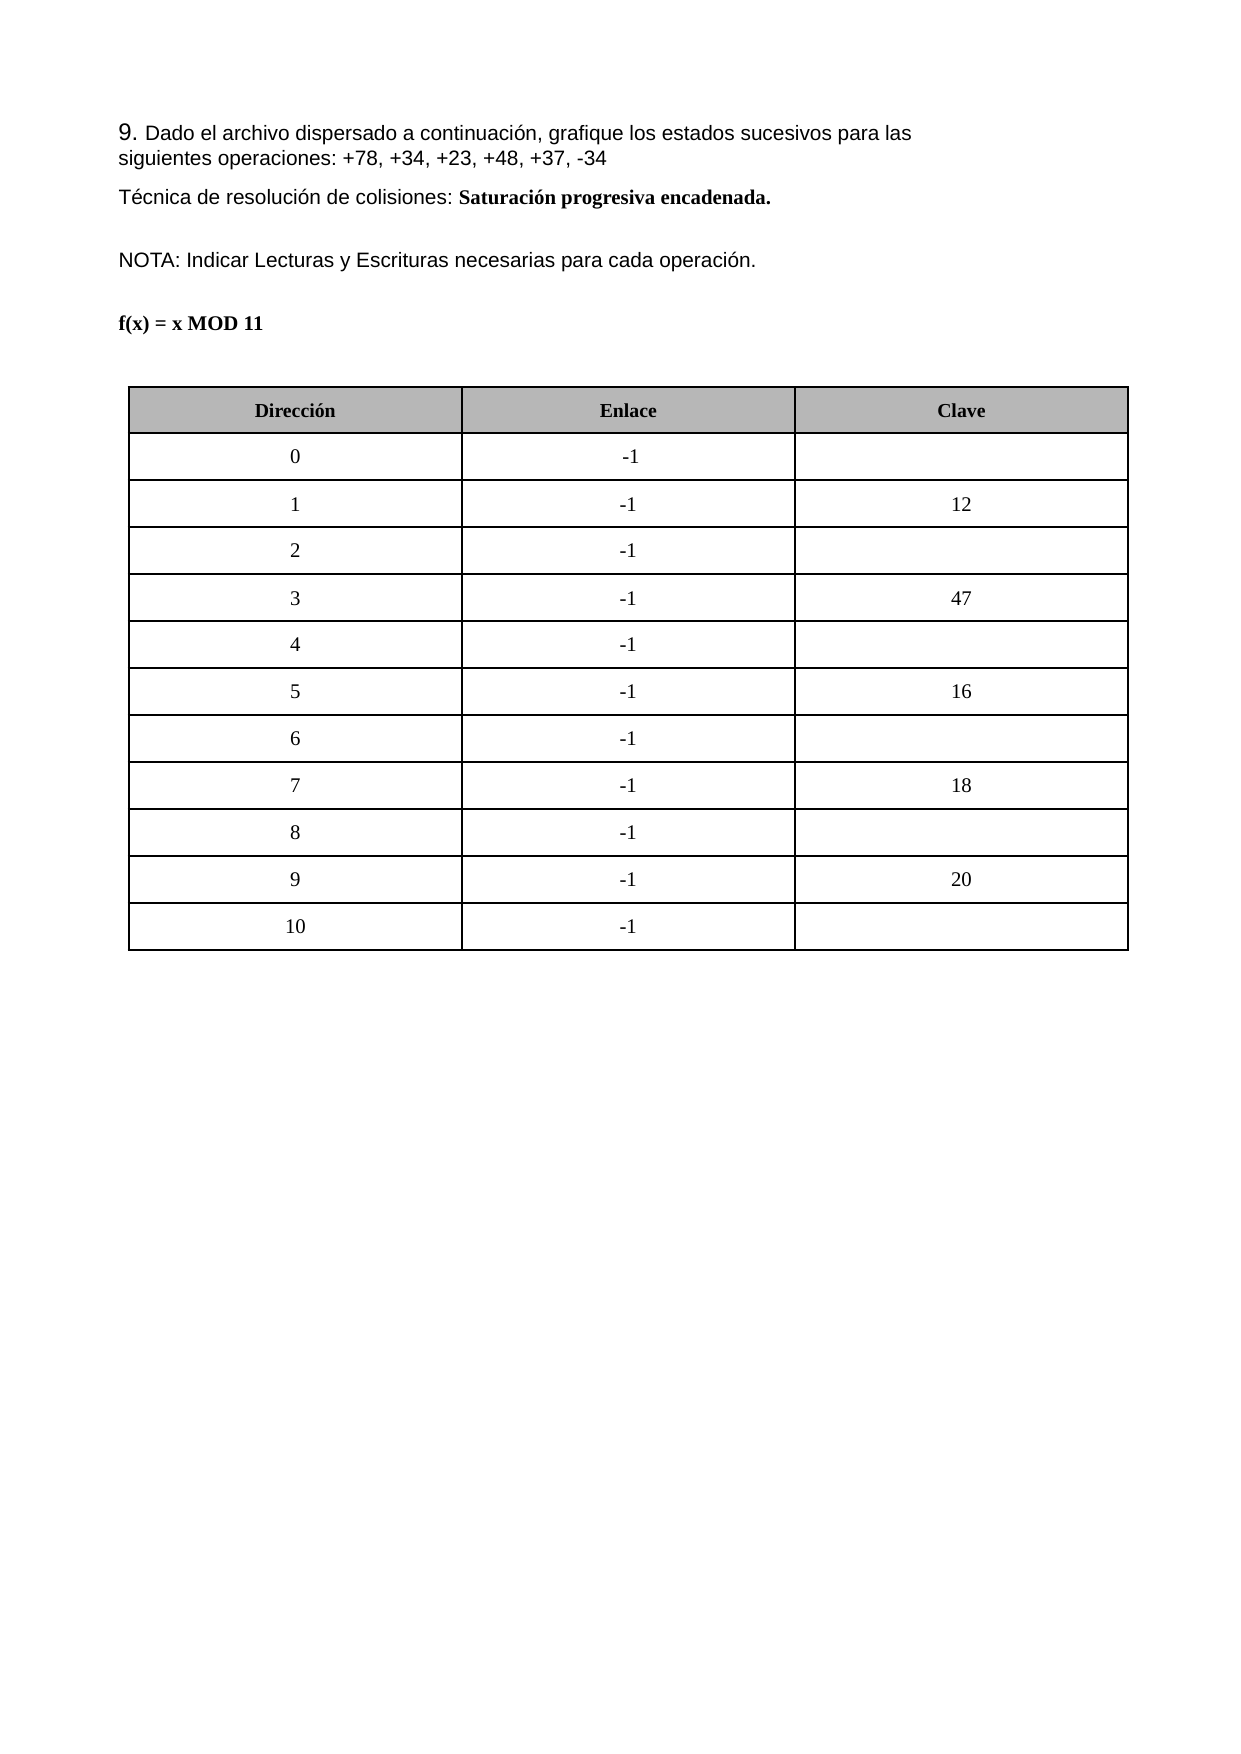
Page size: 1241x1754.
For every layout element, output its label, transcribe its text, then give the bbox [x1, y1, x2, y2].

table_cell -1 [463, 810, 794, 855]
table_cell -1 [463, 481, 794, 526]
table_cell 20 [796, 857, 1127, 902]
text 9. Dado el archivo dispersado a continuación, grafique los estados sucesivos para las siguientes operaciones: +78, +34, +23, +48, +37, -34 [118, 118, 1013, 170]
table_cell 5 [130, 669, 461, 714]
table_cell 8 [130, 810, 461, 855]
table_cell 2 [130, 528, 461, 573]
table_cell -1 [463, 622, 794, 667]
table_cell 6 [130, 716, 461, 761]
table_cell 4 [130, 622, 461, 667]
table_cell 16 [796, 669, 1127, 714]
text Técnica de resolución de colisiones: Saturación progresiva encadenada. [118, 185, 882, 209]
table_cell 3 [130, 575, 461, 620]
table_header Enlace [463, 388, 794, 432]
table_cell 1 [130, 481, 461, 526]
table_cell [796, 810, 1127, 855]
table_cell 12 [796, 481, 1127, 526]
table_cell -1 [463, 528, 794, 573]
table_cell -1 [463, 857, 794, 902]
table_cell 18 [796, 763, 1127, 808]
table_cell -1 [463, 575, 794, 620]
table_cell 0 [130, 434, 461, 479]
table_cell 47 [796, 575, 1127, 620]
table_cell [796, 622, 1127, 667]
table_header Dirección [130, 388, 461, 432]
table_cell 9 [130, 857, 461, 902]
text NOTA: Indicar Lecturas y Escrituras necesarias para cada operación. [118, 248, 882, 272]
table_cell -1 [463, 434, 794, 479]
table_cell 7 [130, 763, 461, 808]
table_cell [796, 904, 1127, 949]
table_cell -1 [463, 904, 794, 949]
table_cell 10 [130, 904, 461, 949]
table_cell [796, 434, 1127, 479]
table_cell [796, 528, 1127, 573]
table_header Clave [796, 388, 1127, 432]
table_cell -1 [463, 716, 794, 761]
text f(x) = x MOD 11 [118, 311, 882, 334]
table_cell -1 [463, 763, 794, 808]
table_cell -1 [463, 669, 794, 714]
table_cell [796, 716, 1127, 761]
